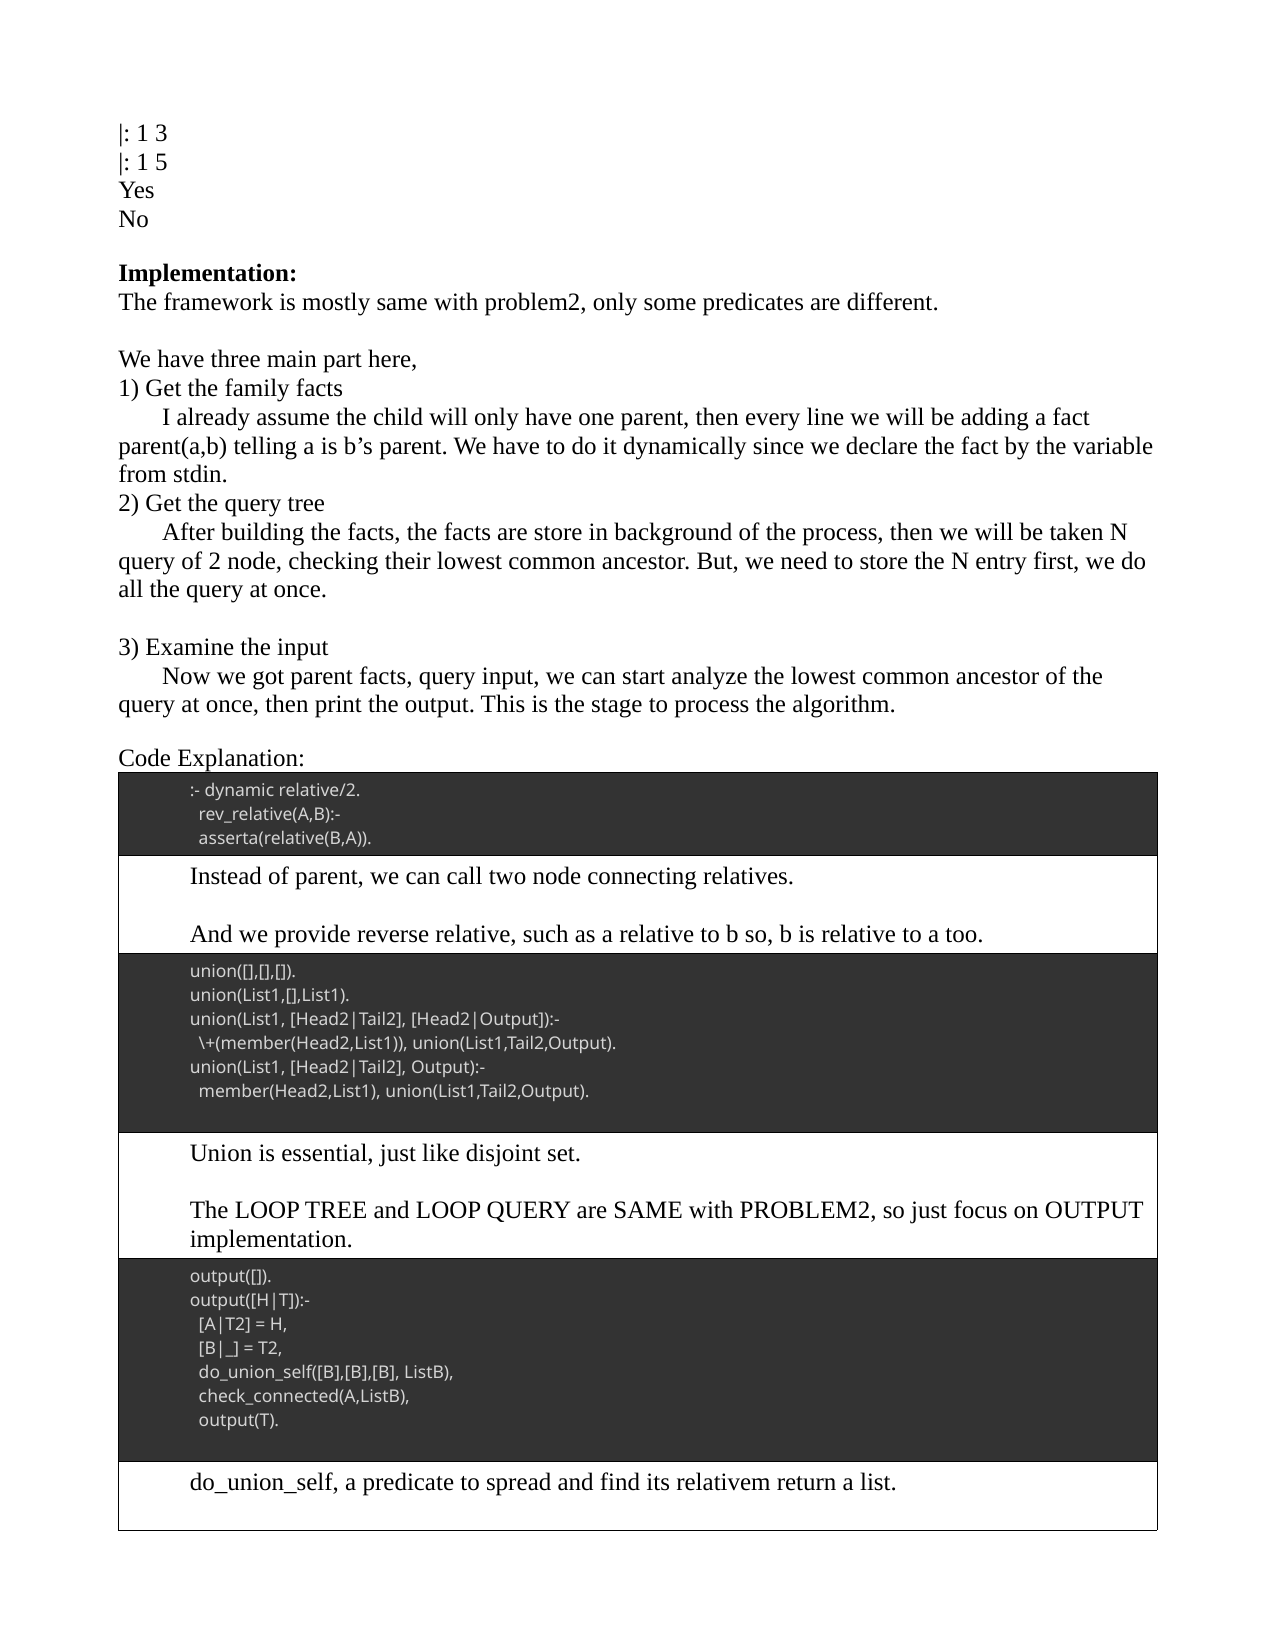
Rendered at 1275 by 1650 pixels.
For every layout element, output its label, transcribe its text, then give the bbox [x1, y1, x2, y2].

table_cell [119, 1462, 184, 1530]
table_cell [119, 856, 184, 953]
table_cell do_union_self, a predicate to spread and find its relativem return a list. [184, 1462, 1157, 1530]
table_cell [119, 954, 184, 1132]
text After building the facts, the facts are store in background of the process, then we will be taken N query of 2 node, checking their lowest common ancestor. But, we need to store the N entry first, we do all the query at once. [118, 517, 1157, 603]
text Code Explanation: [118, 743, 1157, 772]
text Now we got parent facts, query input, we can start analyze the lowest common ancestor of the query at once, then print the output. This is the stage to process the algorithm. [118, 661, 1157, 718]
table_cell union([],[],[]). union(List1,[],List1). union(List1, [Head2|Tail2], [Head2|Output]):- \+(member(Head2,List1)), union(List1,Tail2,Output). union(List1, [Head2|Tail2], Output):- member(Head2,List1), union(List1,Tail2,Output). [184, 954, 1157, 1132]
text Implementation: [118, 258, 1157, 287]
text The framework is mostly same with problem2, only some predicates are different. [118, 287, 1157, 316]
table_header :- dynamic relative/2. rev_relative(A,B):- asserta(relative(B,A)). [184, 773, 1157, 855]
text |: 1 5 [118, 147, 1157, 176]
table_cell [119, 1259, 184, 1461]
table_cell output([]). output([H|T]):- [A|T2] = H, [B|_] = T2, do_union_self([B],[B],[B], ListB), check_connected(A,ListB), output(T). [184, 1259, 1157, 1461]
text No [118, 204, 1157, 233]
text Yes [118, 176, 1157, 204]
text 2) Get the query tree [118, 488, 1157, 517]
table_cell Instead of parent, we can call two node connecting relatives. And we provide reverse relative, such as a relative to b so, b is relative to a too. [184, 856, 1157, 953]
text 1) Get the family facts [118, 373, 1157, 402]
table_header [119, 773, 184, 855]
text I already assume the child will only have one parent, then every line we will be adding a fact parent(a,b) telling a is b’s parent. We have to do it dynamically since we declare the fact by the variable from stdin. [118, 402, 1157, 488]
table_cell [119, 1133, 184, 1258]
text We have three main part here, [118, 344, 1157, 373]
text |: 1 3 [118, 118, 1157, 147]
text 3) Examine the input [118, 632, 1157, 661]
table_cell Union is essential, just like disjoint set. The LOOP TREE and LOOP QUERY are SAME with PROBLEM2, so just focus on OUTPUT implementation. [184, 1133, 1157, 1258]
